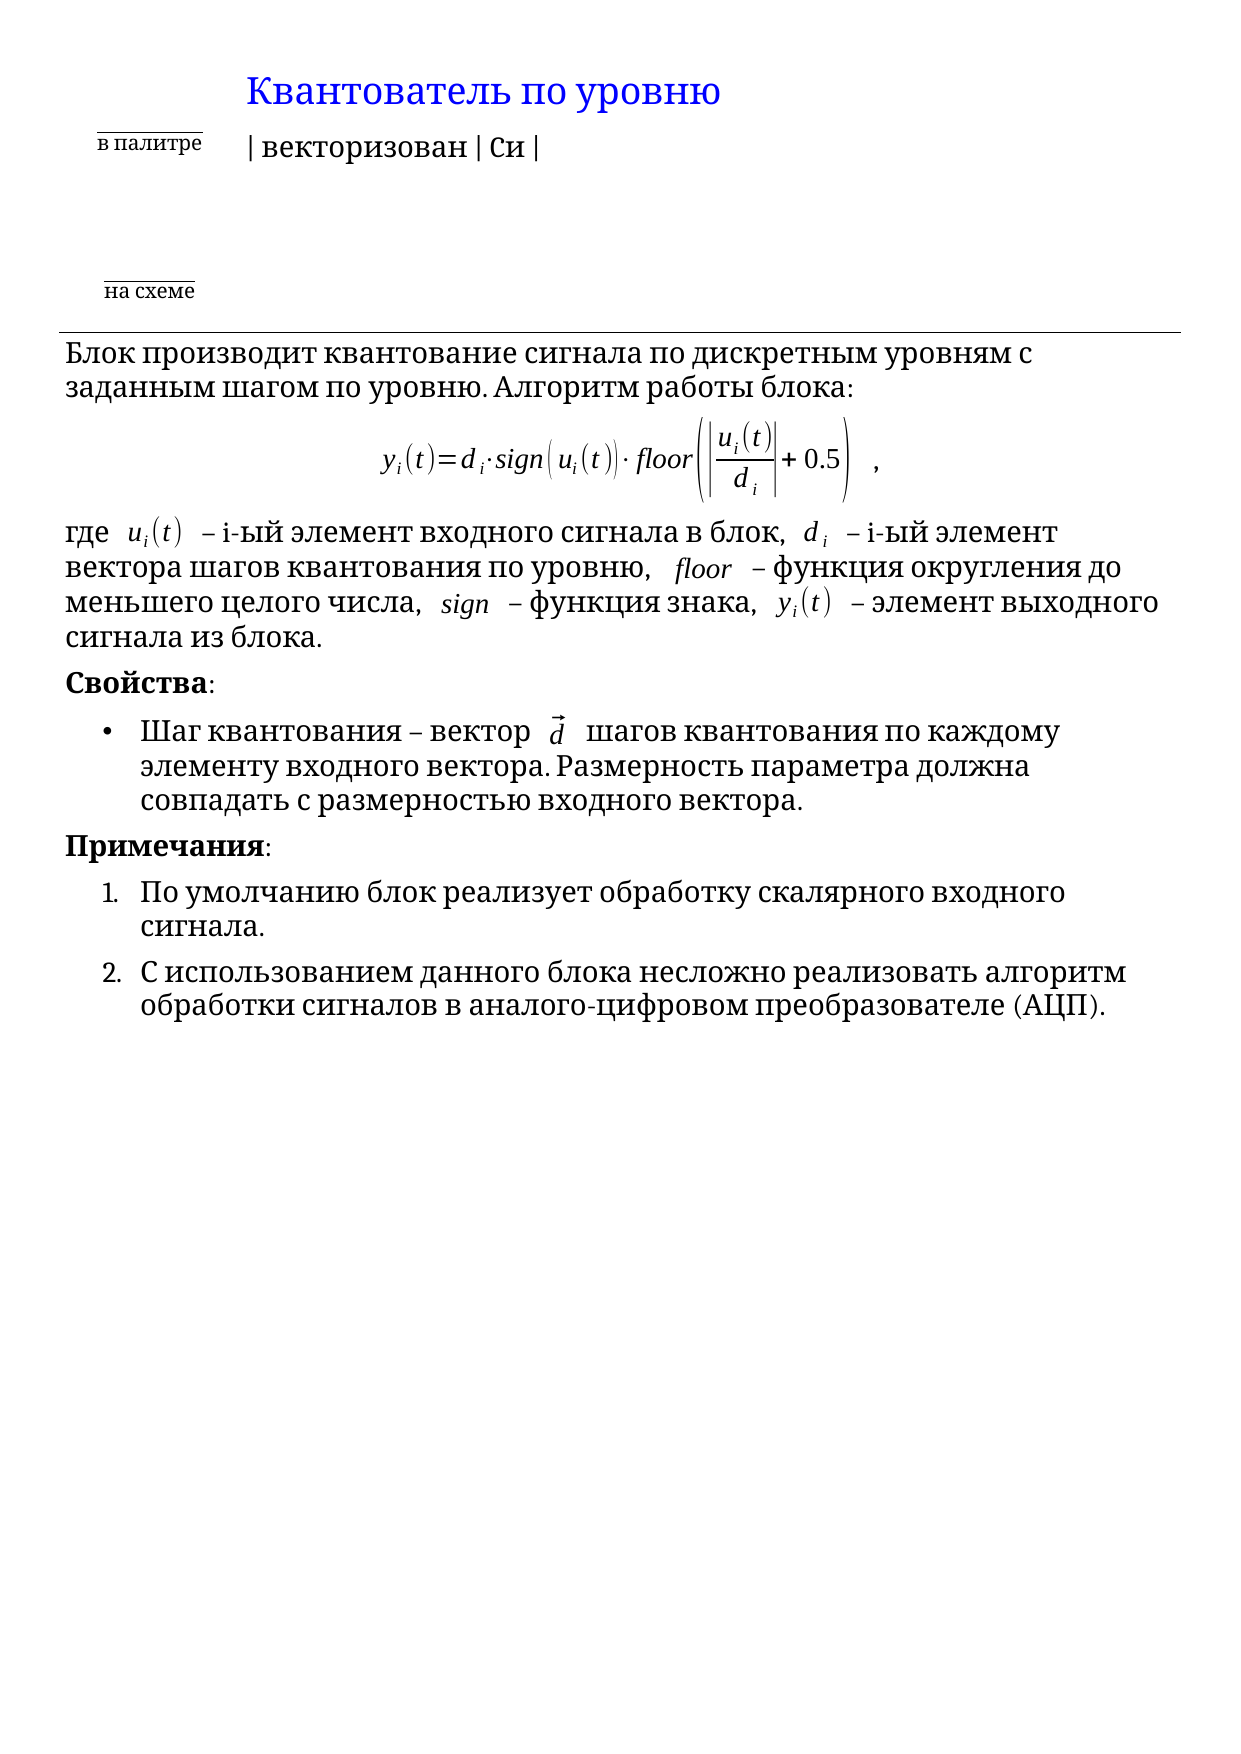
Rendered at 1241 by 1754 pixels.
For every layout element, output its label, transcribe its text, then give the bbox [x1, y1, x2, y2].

table_cell Блок производит квантование сигнала по дискретным уровням с заданным шагом по уровню. Алгоритм работы блока: , где– i-ый элемент входного сигнала в блок,– i-ый элемент вектора шагов квантования по уровню,– функция округления до меньшего целого числа,– функция знака,– элемент выходного сигнала из блока. Свойства: Шаг квантования – векторшагов квантования по каждому элементу входного вектора. Размерность параметра должна совпадать с размерностью входного вектора. Примечания: По умолчанию блок реализует обработку скалярного входного сигнала. С использованием данного блока несложно реализовать алгоритм обработки сигналов в аналого-цифровом преобразователе (АЦП). [59, 333, 1181, 1041]
table_cell в палитре [59, 125, 240, 183]
table_cell [240, 183, 1181, 274]
table_cell | векторизован | Cи | [240, 125, 1181, 183]
table_cell [240, 274, 1181, 332]
table_header Квантователь по уровню [240, 59, 1181, 125]
table_cell на схеме [59, 274, 240, 332]
table_header [59, 59, 240, 125]
table_cell [59, 183, 240, 274]
